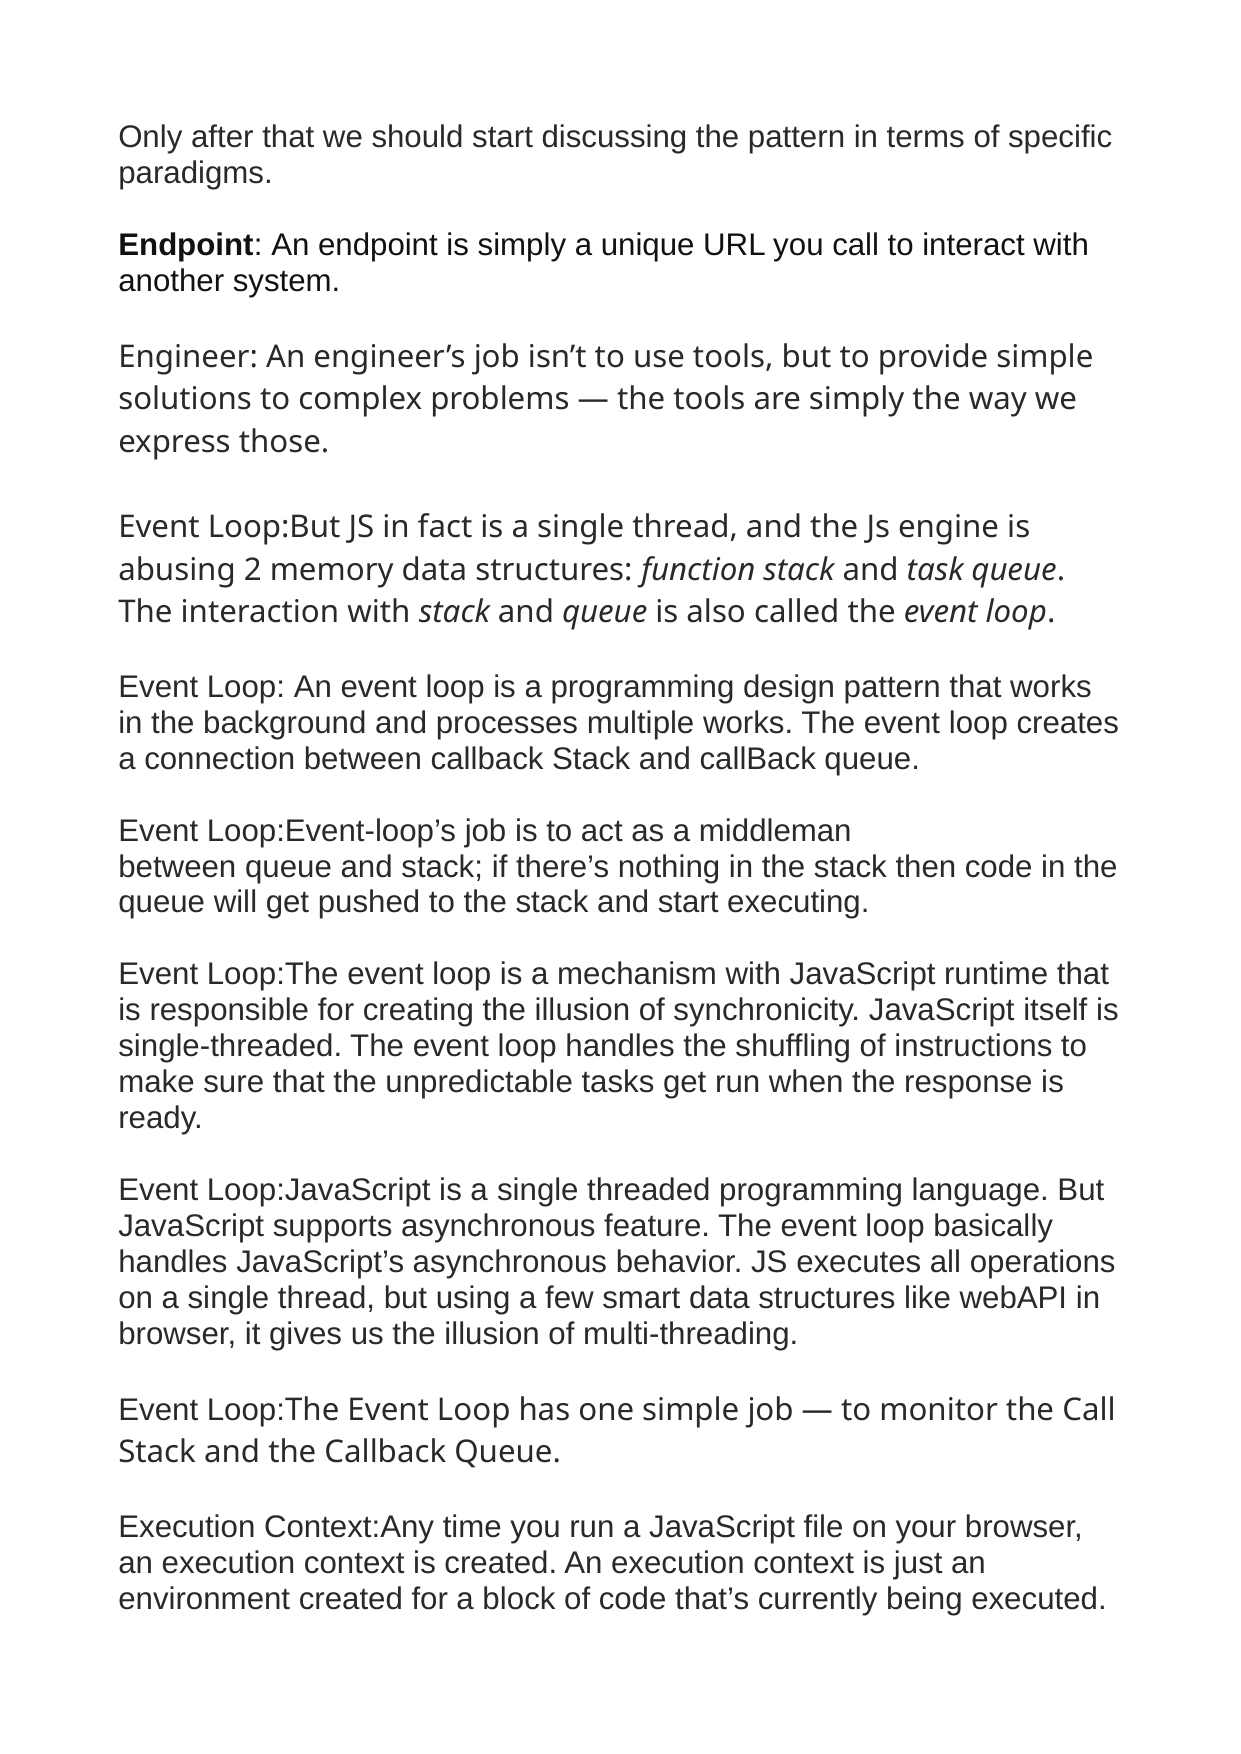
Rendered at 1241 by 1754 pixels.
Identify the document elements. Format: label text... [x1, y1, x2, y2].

text Event Loop:Event-loop’s job is to act as a middleman between queue and stack; if there’s nothing in the stack then code in the queue will get pushed to the stack and start executing. [118, 812, 1122, 919]
text Execution Context:Any time you run a JavaScript file on your browser, an execution context is created. An execution context is just an environment created for a block of code that’s currently being executed. [118, 1508, 1122, 1616]
text Only after that we should start discussing the pattern in terms of specific paradigms. [118, 118, 1122, 190]
text Event Loop:But JS in fact is a single thread, and the Js engine is abusing 2 memory data structures: function stack and task queue. The interaction with stack and queue is also called the event loop. [118, 504, 1122, 632]
text Event Loop:JavaScript is a single threaded programming language. But JavaScript supports asynchronous feature. The event loop basically handles JavaScript’s asynchronous behavior. JS executes all operations on a single thread, but using a few smart data structures like webAPI in browser, it gives us the illusion of multi-threading. [118, 1171, 1122, 1351]
text Event Loop: An event loop is a programming design pattern that works in the background and processes multiple works. The event loop creates a connection between callback Stack and callBack queue. [118, 668, 1122, 776]
text Event Loop:The event loop is a mechanism with JavaScript runtime that is responsible for creating the illusion of synchronicity. JavaScript itself is single-threaded. The event loop handles the shuffling of instructions to make sure that the unpredictable tasks get run when the response is ready. [118, 955, 1122, 1135]
text Engineer: An engineer’s job isn’t to use tools, but to provide simple solutions to complex problems — the tools are simply the way we express those. [118, 334, 1122, 462]
text Event Loop:The Event Loop has one simple job — to monitor the Call Stack and the Callback Queue. [118, 1387, 1122, 1472]
text Endpoint: An endpoint is simply a unique URL you call to interact with another system. [118, 226, 1122, 298]
